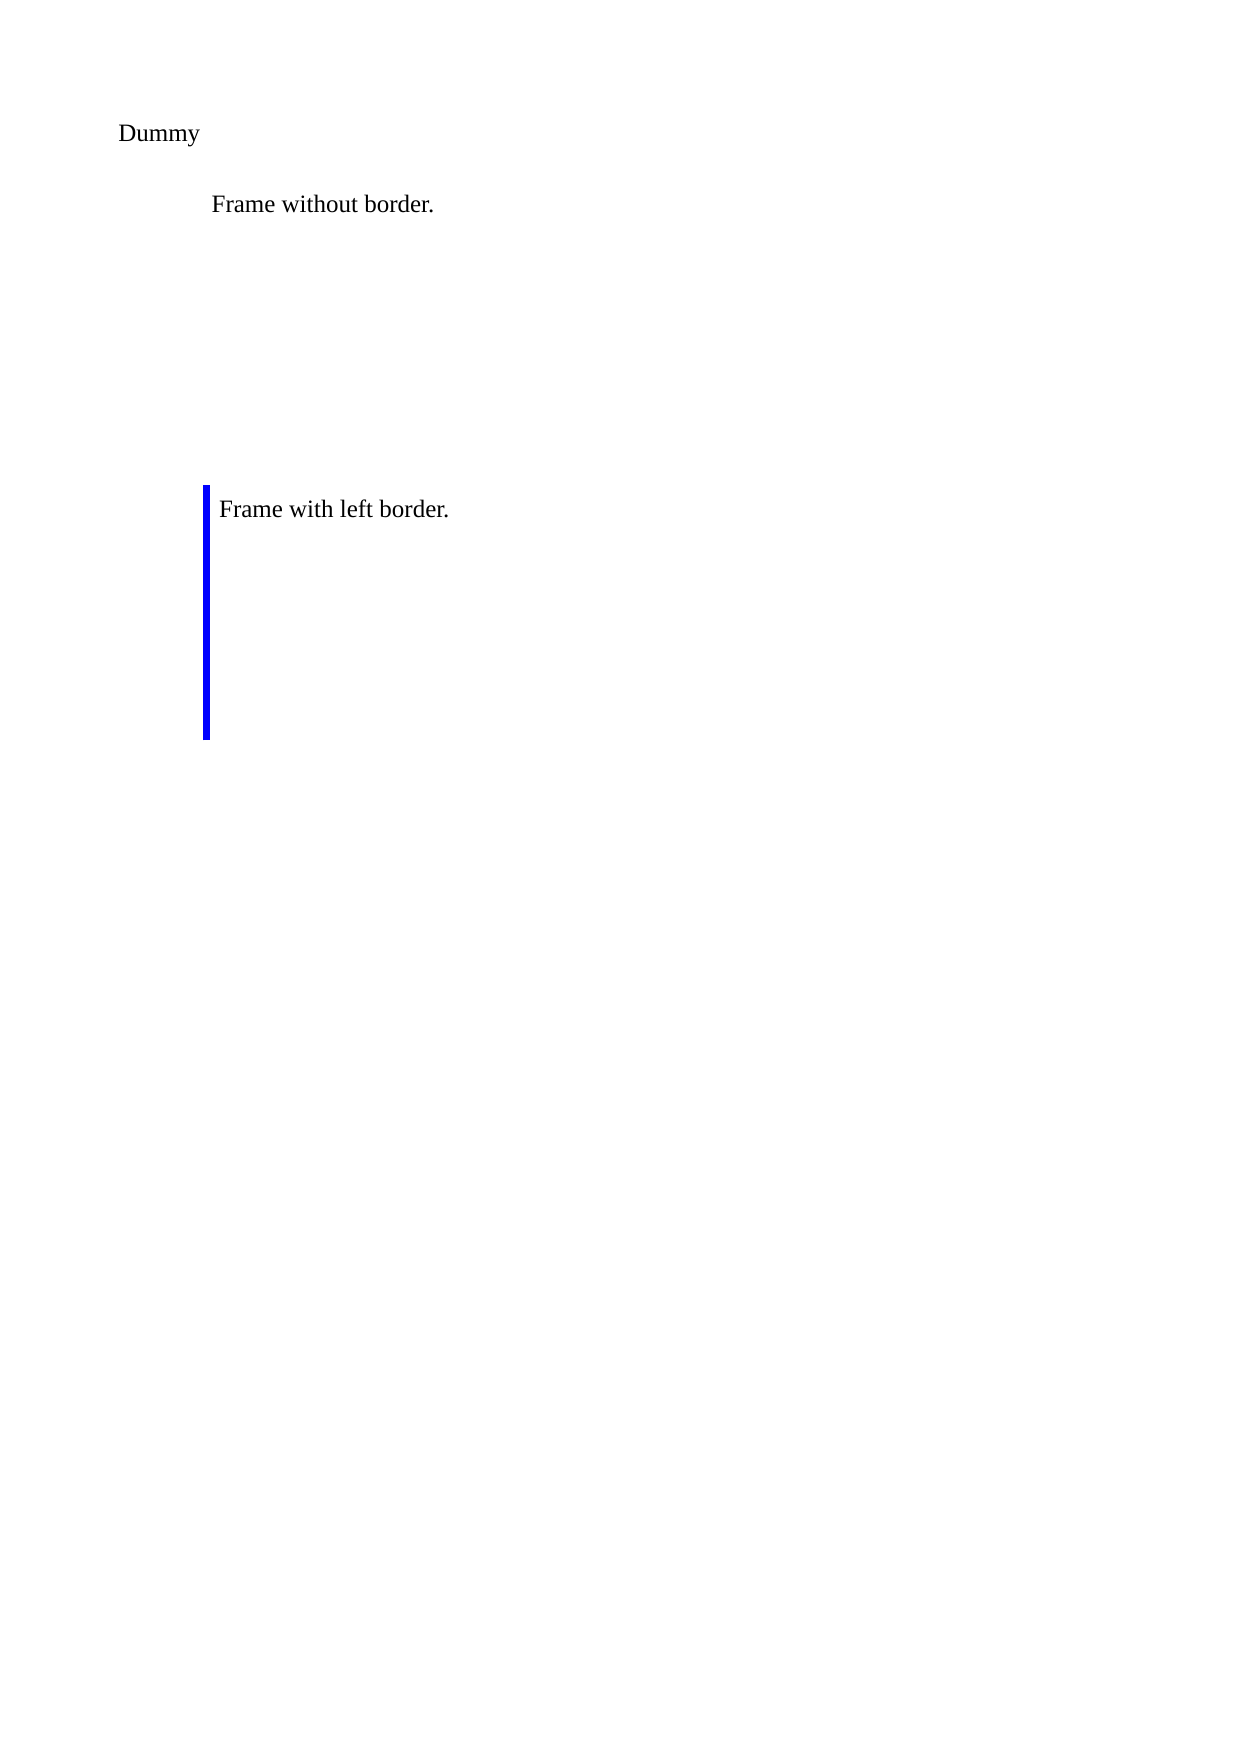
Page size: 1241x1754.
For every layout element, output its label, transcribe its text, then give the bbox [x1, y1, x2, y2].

text Frame without border. [211, 189, 724, 218]
text [203, 180, 733, 435]
text Dummy [118, 118, 1122, 147]
text [210, 485, 733, 740]
text Frame with left border. [219, 494, 724, 523]
